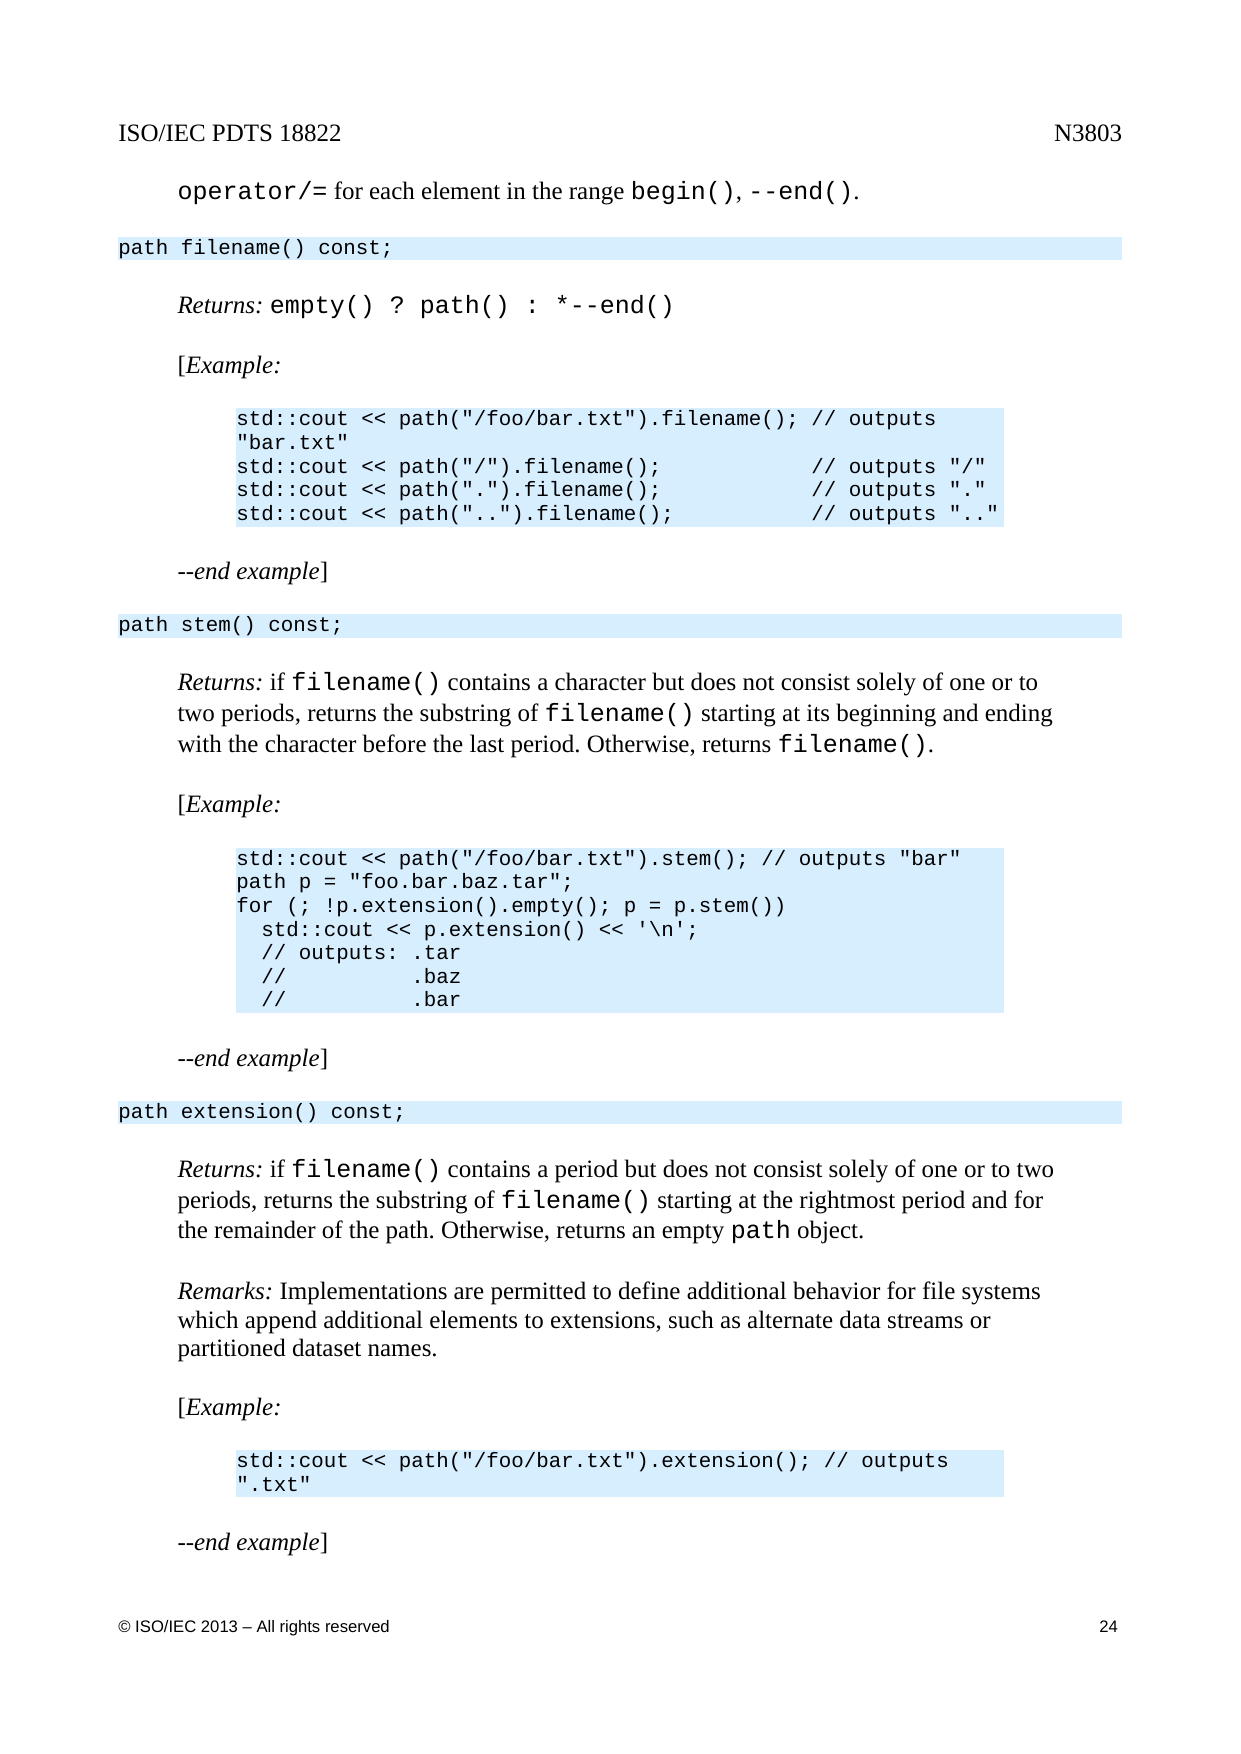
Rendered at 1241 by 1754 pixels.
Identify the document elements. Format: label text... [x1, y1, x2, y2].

text std::cout << path("/").filename(); // outputs "/" [236, 456, 1004, 479]
text --end example] [177, 556, 1063, 585]
text Returns: if filename() contains a period but does not consist solely of one or to two periods, returns the substring of filename() starting at the rightmost period and for the remainder of the path. Otherwise, returns an empty path object. [177, 1154, 1063, 1246]
text std::cout << p.extension() << '\n'; [236, 918, 1004, 942]
text // .bar [236, 989, 1004, 1013]
text std::cout << path("..").filename(); // outputs ".." [236, 503, 1004, 527]
text std::cout << path(".").filename(); // outputs "." [236, 479, 1004, 503]
text path extension() const; [118, 1101, 1122, 1124]
text Returns: if filename() contains a character but does not consist solely of one or to two periods, returns the substring of filename() starting at its beginning and ending with the character before the last period. Otherwise, returns filename(). [177, 667, 1063, 760]
text --end example] [177, 1527, 1063, 1555]
text Remarks: Implementations are permitted to define additional behavior for file systems which append additional elements to extensions, such as alternate data streams or partitioned dataset names. [177, 1276, 1063, 1362]
text // outputs: .tar [236, 942, 1004, 966]
text std::cout << path("/foo/bar.txt").filename(); // outputs "bar.txt" [236, 408, 1004, 456]
text operator/= for each element in the range begin(), --end(). [177, 176, 1063, 207]
text std::cout << path("/foo/bar.txt").stem(); // outputs "bar" [236, 848, 1004, 871]
text Returns: empty() ? path() : *--end() [177, 290, 1063, 321]
text [Example: [177, 350, 1063, 379]
text // .baz [236, 966, 1004, 989]
text [Example: [177, 1392, 1063, 1420]
text --end example] [177, 1043, 1063, 1071]
text path filename() const; [118, 237, 1122, 260]
text std::cout << path("/foo/bar.txt").extension(); // outputs ".txt" [236, 1450, 1004, 1497]
text path p = "foo.bar.baz.tar"; [236, 871, 1004, 895]
text path stem() const; [118, 614, 1122, 638]
text [Example: [177, 789, 1063, 818]
text for (; !p.extension().empty(); p = p.stem()) [236, 895, 1004, 918]
